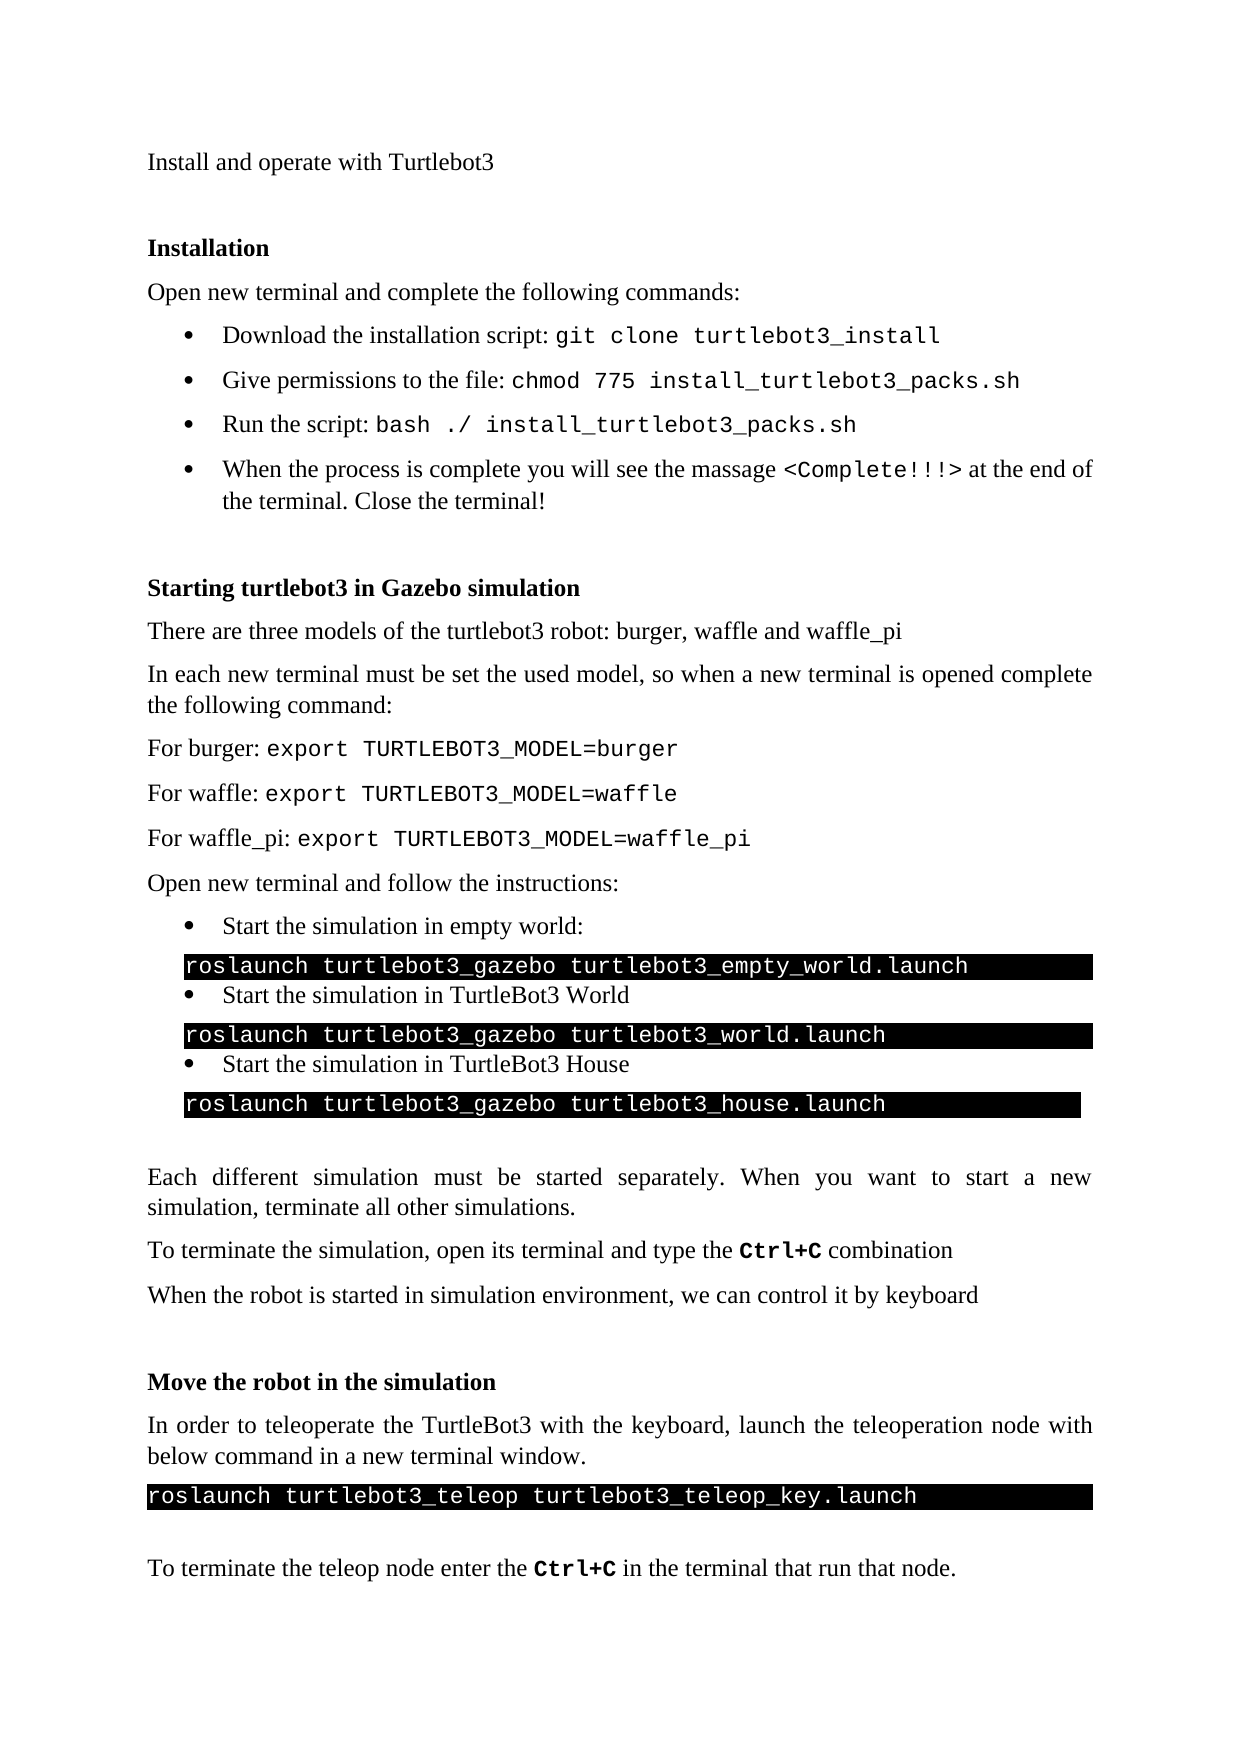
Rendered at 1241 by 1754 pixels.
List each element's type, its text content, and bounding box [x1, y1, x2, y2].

text To terminate the teleop node enter the Ctrl+C in the terminal that run that node. [147, 1553, 1093, 1583]
list Start the simulation in TurtleBot3 World [184, 980, 1093, 1009]
text roslaunch turtlebot3_gazebo turtlebot3_empty_world.launch [184, 954, 1093, 980]
text To terminate the simulation, open its terminal and type the Ctrl+C combination [147, 1236, 1093, 1266]
text Move the robot in the simulation [147, 1367, 1093, 1396]
text For waffle: export TURTLEBOT3_MODEL=waffle [147, 778, 1093, 808]
list Start the simulation in empty world: [184, 911, 1093, 940]
text In each new terminal must be set the used model, so when a new terminal is opened complete the following command: [147, 659, 1093, 719]
list Download the installation script: git clone turtlebot3_install [184, 320, 1093, 350]
list Start the simulation in TurtleBot3 House [184, 1049, 1093, 1078]
text Install and operate with Turtlebot3 [147, 147, 1093, 176]
text Each different simulation must be started separately. When you want to start a new simulation, terminate all other simulations. [147, 1162, 1093, 1221]
text Starting turtlebot3 in Gazebo simulation [147, 573, 1093, 602]
text There are three models of the turtlebot3 robot: burger, waffle and waffle_pi [147, 616, 1093, 645]
text When the robot is started in simulation environment, we can control it by keyboard [147, 1280, 1093, 1309]
list Run the script: bash ./ install_turtlebot3_packs.sh [184, 409, 1093, 440]
text roslaunch turtlebot3_teleop turtlebot3_teleop_key.launch [147, 1484, 1093, 1510]
text roslaunch turtlebot3_gazebo turtlebot3_house.launch [184, 1092, 1081, 1118]
text For waffle_pi: export TURTLEBOT3_MODEL=waffle_pi [147, 823, 1093, 853]
list When the process is complete you will see the massage <Complete!!!> at the end of the terminal. Close the terminal! [184, 454, 1093, 515]
text In order to teleoperate the TurtleBot3 with the keyboard, launch the teleoperation node with below command in a new terminal window. [147, 1410, 1093, 1469]
text Open new terminal and follow the instructions: [147, 868, 1093, 896]
text Installation [147, 233, 1093, 262]
text roslaunch turtlebot3_gazebo turtlebot3_world.launch [184, 1023, 1093, 1049]
list Give permissions to the file: chmod 775 install_turtlebot3_packs.sh [184, 365, 1093, 395]
text For burger: export TURTLEBOT3_MODEL=burger [147, 733, 1093, 763]
text Open new terminal and complete the following commands: [147, 277, 1093, 305]
